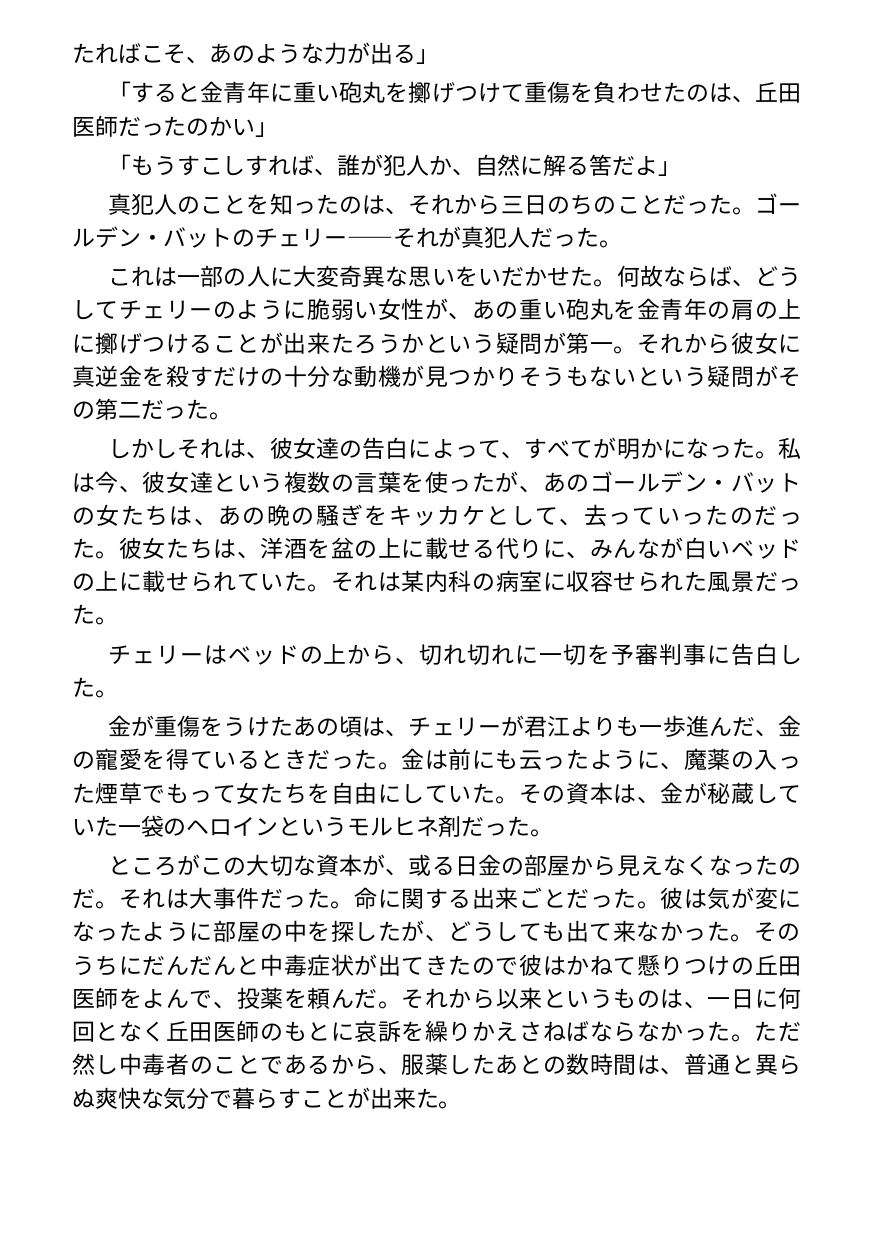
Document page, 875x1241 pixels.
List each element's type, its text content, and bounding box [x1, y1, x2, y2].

text たればこそ、あのような力が出る」 [72, 36, 802, 69]
text 真犯人のことを知ったのは、それから三日のちのことだった。ゴールデン・バットのチェリー――それが真犯人だった。 [72, 187, 802, 253]
text 金が重傷をうけたあの頃は、チェリーが君江よりも一歩進んだ、金の寵愛を得ているときだった。金は前にも云ったように、魔薬の入った煙草でもって女たちを自由にしていた。その資本は、金が秘蔵していた一袋のヘロインというモルヒネ剤だった。 [72, 709, 802, 842]
text ところがこの大切な資本が、或る日金の部屋から見えなくなったのだ。それは大事件だった。命に関する出来ごとだった。彼は気が変になったように部屋の中を探したが、どうしても出て来なかった。そのうちにだんだんと中毒症状が出てきたので彼はかねて懸りつけの丘田医師をよんで、投薬を頼んだ。それから以来というものは、一日に何回となく丘田医師のもとに哀訴を繰りかえさねばならなかった。ただ然し中毒者のことであるから、服薬したあとの数時間は、普通と異らぬ爽快な気分で暮らすことが出来た。 [72, 848, 802, 1114]
text これは一部の人に大変奇異な思いをいだかせた。何故ならば、どうしてチェリーのように脆弱い女性が、あの重い砲丸を金青年の肩の上に擲げつけることが出来たろうかという疑問が第一。それから彼女に真逆金を殺すだけの十分な動機が見つかりそうもないという疑問がその第二だった。 [72, 259, 802, 425]
text 「すると金青年に重い砲丸を擲げつけて重傷を負わせたのは、丘田医師だったのかい」 [72, 75, 802, 142]
text チェリーはベッドの上から、切れ切れに一切を予審判事に告白した。 [72, 637, 802, 703]
text 「もうすこしすれば、誰が犯人か、自然に解る筈だよ」 [72, 148, 802, 181]
text しかしそれは、彼女達の告白によって、すべてが明かになった。私は今、彼女達という複数の言葉を使ったが、あのゴールデン・バットの女たちは、あの晩の騒ぎをキッカケとして、去っていったのだった。彼女たちは、洋酒を盆の上に載せる代りに、みんなが白いベッドの上に載せられていた。それは某内科の病室に収容せられた風景だった。 [72, 431, 802, 631]
